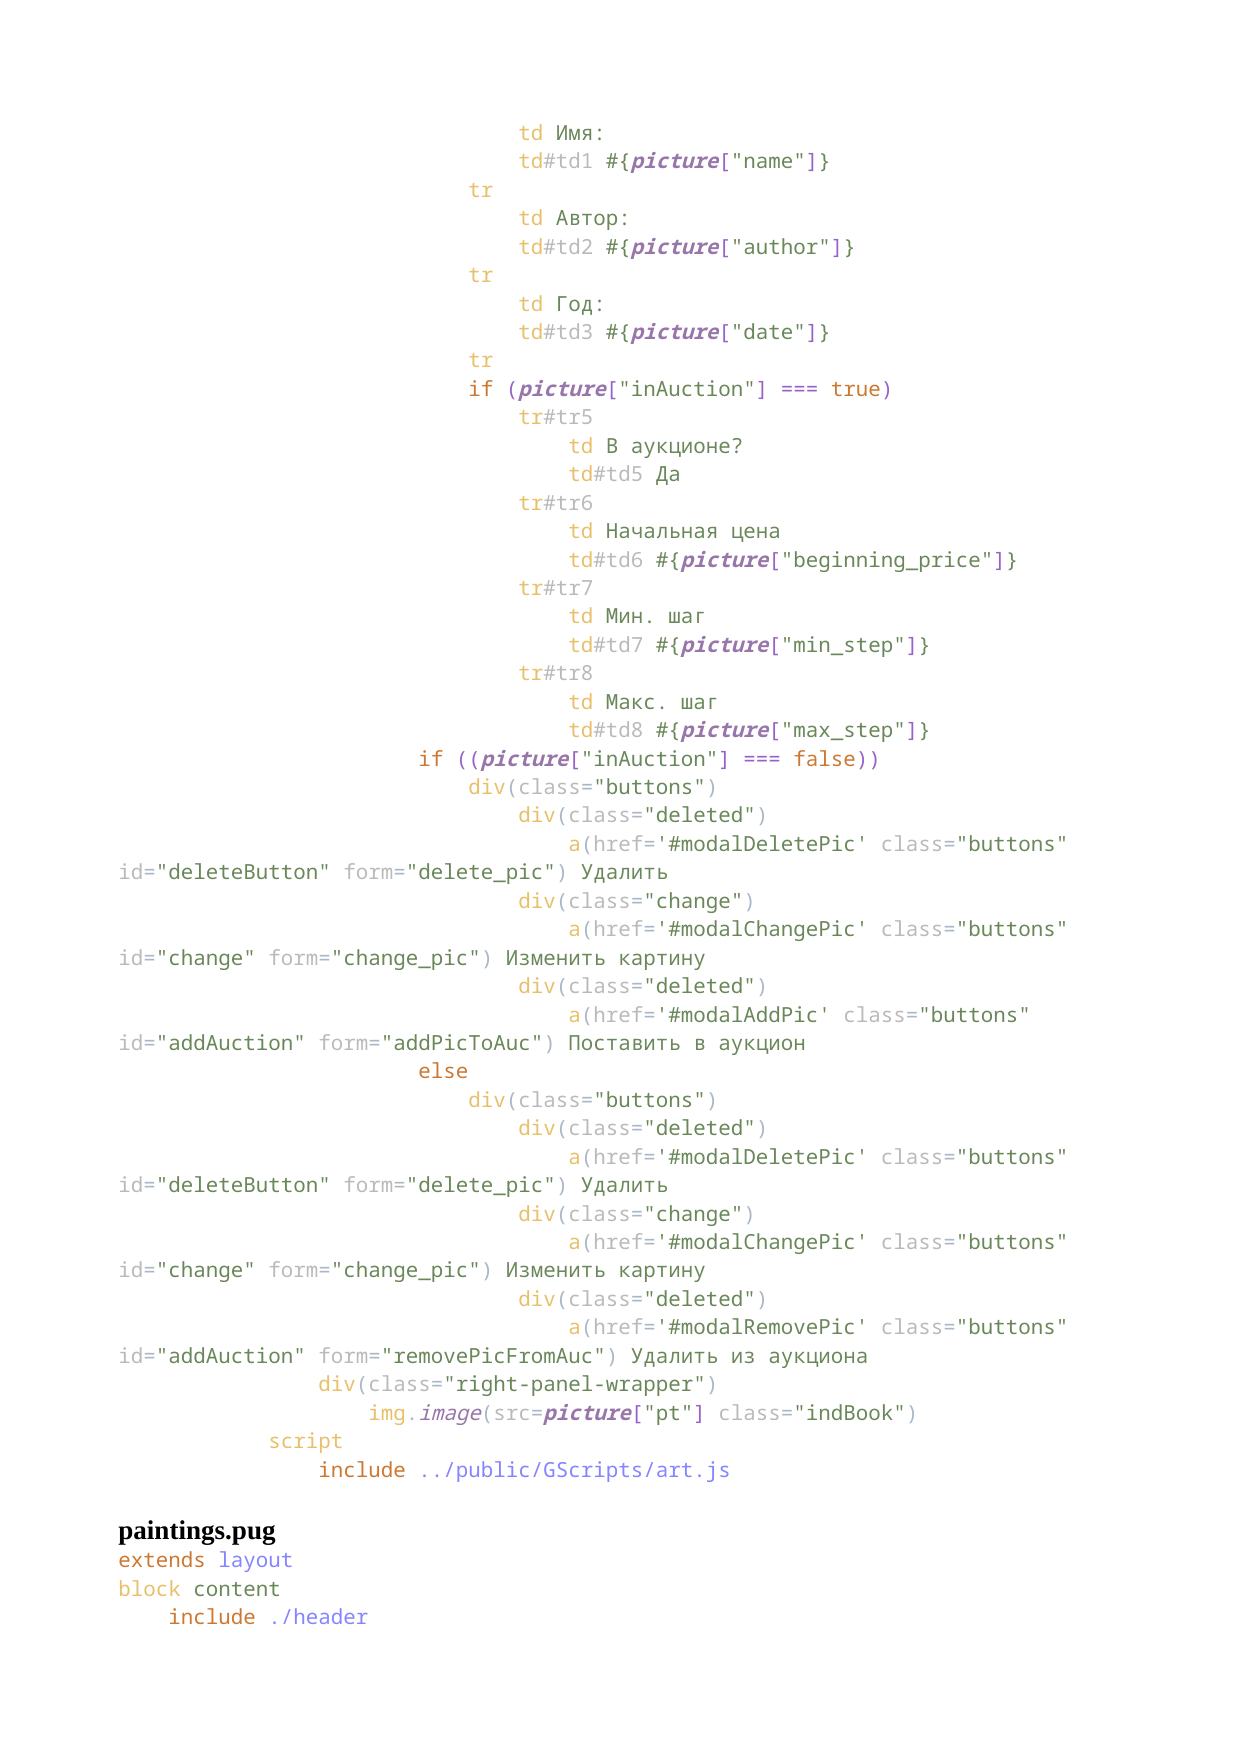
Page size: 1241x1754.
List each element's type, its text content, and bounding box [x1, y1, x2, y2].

text extends layout block content include ./header [118, 1545, 1122, 1631]
text td Имя: td#td1 #{picture["name"]} tr td Автор: td#td2 #{picture["author"]} tr td Год: td#td3 #{picture["date"]} tr if (picture["inAuction"] === true) tr#tr5 td В аукционе? td#td5 Да tr#tr6 td Начальная цена td#td6 #{picture["beginning_price"]} tr#tr7 td Мин. шаг td#td7 #{picture["min_step"]} tr#tr8 td Макс. шаг td#td8 #{picture["max_step"]} if ((picture["inAuction"] === false)) div(class="buttons") div(class="deleted") a(href='#modalDeletePic' class="buttons" id="deleteButton" form="delete_pic") Удалить div(class="change") a(href='#modalChangePic' class="buttons" id="change" form="change_pic") Изменить картину div(class="deleted") a(href='#modalAddPic' class="buttons" id="addAuction" form="addPicToAuc") Поставить в аукцион else div(class="buttons") div(class="deleted") a(href='#modalDeletePic' class="buttons" id="deleteButton" form="delete_pic") Удалить div(class="change") a(href='#modalChangePic' class="buttons" id="change" form="change_pic") Изменить картину div(class="deleted") a(href='#modalRemovePic' class="buttons" id="addAuction" form="removePicFromAuc") Удалить из аукциона div(class="right-panel-wrapper") img.image(src=picture["pt"] class="indBook") script include ../public/GScripts/art.js [118, 118, 1122, 1483]
text paintings.pug [118, 1514, 1122, 1545]
